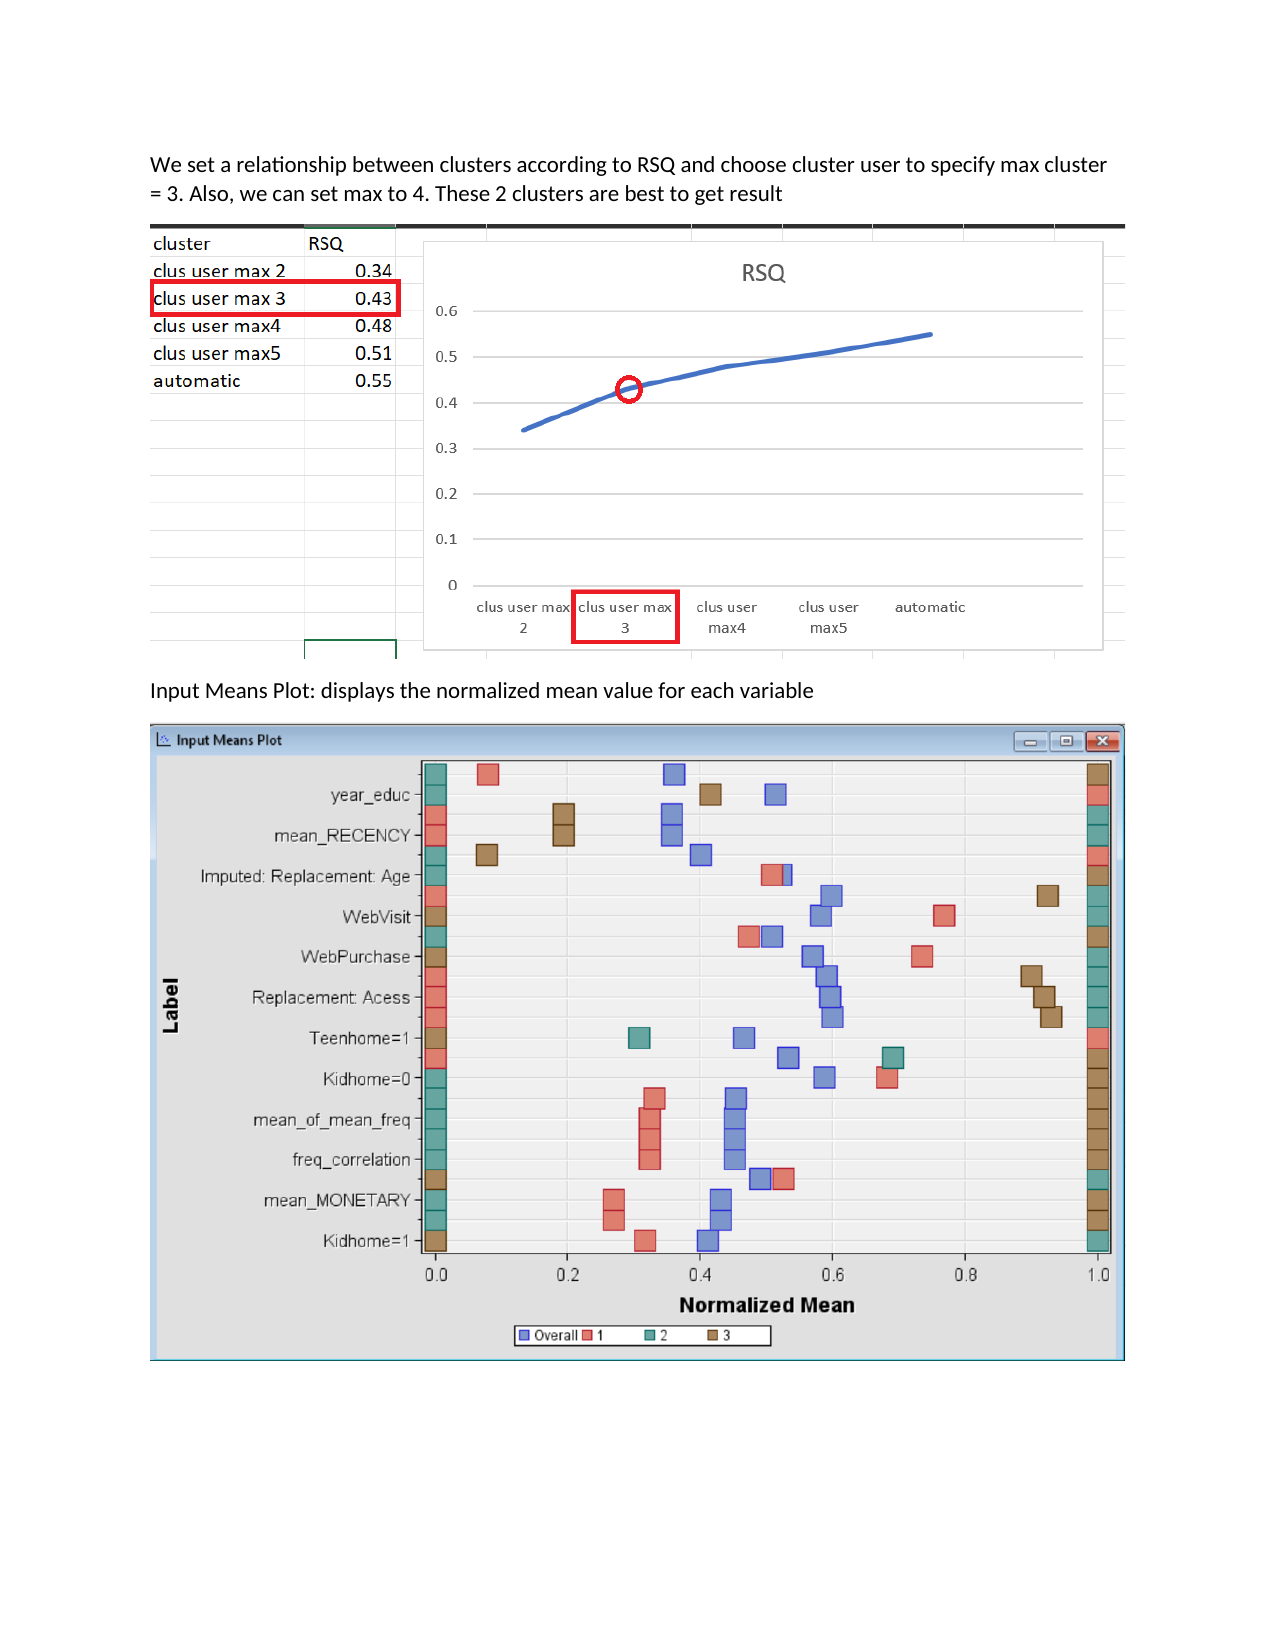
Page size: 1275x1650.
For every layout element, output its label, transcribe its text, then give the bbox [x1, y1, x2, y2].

text Input Means Plot: displays the normalized mean value for each variable [150, 677, 1125, 705]
text We set a relationship between clusters according to RSQ and choose cluster user to specify max cluster = 3. Also, we can set max to 4. These 2 clusters are best to get result [150, 150, 1125, 207]
